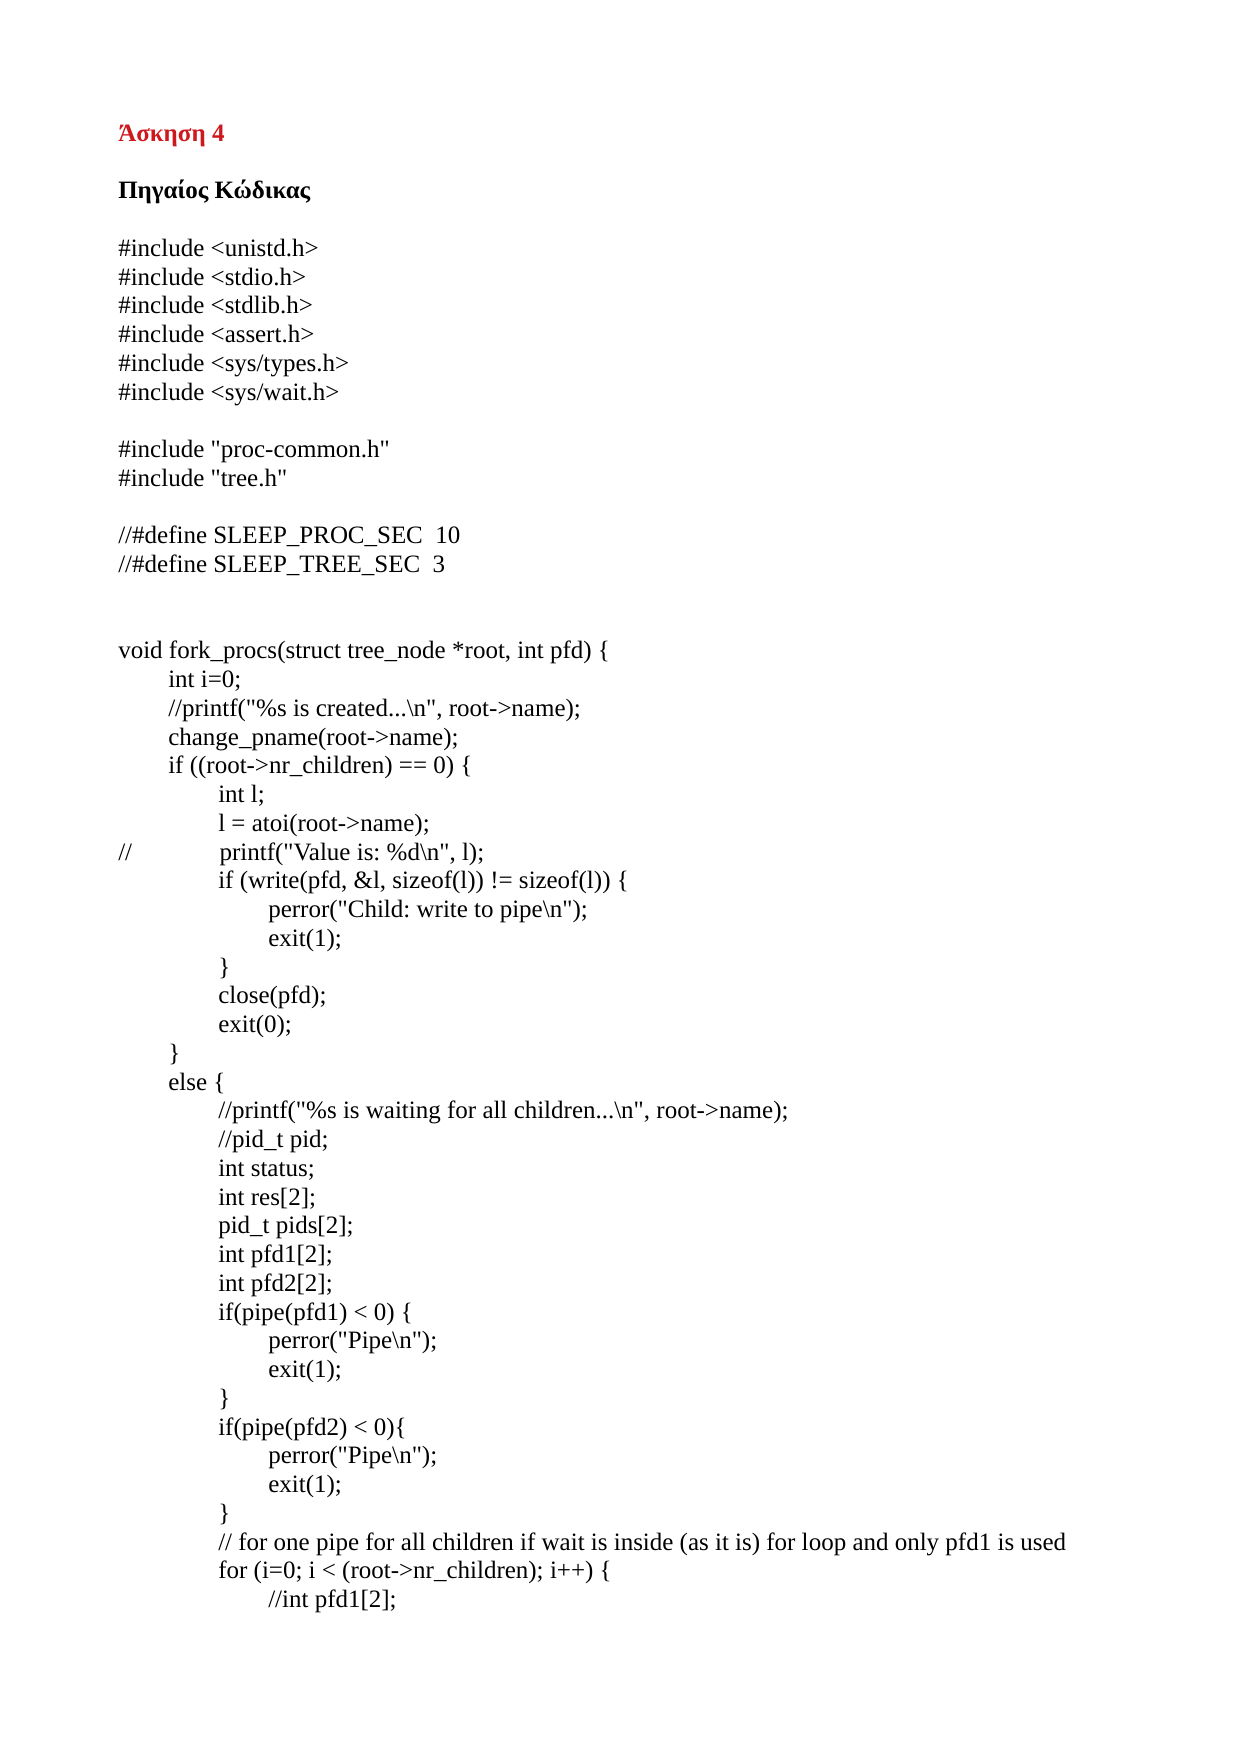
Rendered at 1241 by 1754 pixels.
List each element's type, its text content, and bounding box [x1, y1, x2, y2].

text } [118, 1383, 1122, 1412]
text l = atoi(root->name); [118, 808, 1122, 837]
text pid_t pids[2]; [118, 1211, 1122, 1239]
text int pfd1[2]; [118, 1239, 1122, 1268]
text } [118, 1038, 1122, 1067]
text } [118, 952, 1122, 981]
text change_pname(root->name); [118, 722, 1122, 751]
text if(pipe(pfd1) < 0) { [118, 1297, 1122, 1326]
text //pid_t pid; [118, 1124, 1122, 1153]
text // for one pipe for all children if wait is inside (as it is) for loop and only pfd1 is used [118, 1527, 1122, 1556]
text if (write(pfd, &l, sizeof(l)) != sizeof(l)) { [118, 866, 1122, 894]
text //#define SLEEP_PROC_SEC 10 [118, 521, 1122, 549]
text #include <stdio.h> [118, 262, 1122, 291]
text int i=0; [118, 664, 1122, 693]
text int status; [118, 1153, 1122, 1182]
text #include <sys/types.h> [118, 348, 1122, 377]
text int res[2]; [118, 1182, 1122, 1211]
text close(pfd); [118, 981, 1122, 1009]
text #include <unistd.h> [118, 233, 1122, 262]
text else { [118, 1067, 1122, 1096]
text perror("Child: write to pipe\n"); [118, 894, 1122, 923]
text exit(1); [118, 923, 1122, 952]
text exit(0); [118, 1009, 1122, 1038]
text #include "tree.h" [118, 463, 1122, 492]
text Πηγαίος Κώδικας [118, 176, 1122, 204]
text Άσκηση 4 [118, 118, 1122, 147]
text perror("Pipe\n"); [118, 1441, 1122, 1469]
text exit(1); [118, 1354, 1122, 1383]
text #include <assert.h> [118, 319, 1122, 348]
text int pfd2[2]; [118, 1268, 1122, 1297]
text perror("Pipe\n"); [118, 1326, 1122, 1354]
text #include <stdlib.h> [118, 291, 1122, 319]
text //printf("%s is created...\n", root->name); [118, 693, 1122, 722]
text int l; [118, 779, 1122, 808]
text } [118, 1498, 1122, 1527]
text if(pipe(pfd2) < 0){ [118, 1412, 1122, 1441]
text for (i=0; i < (root->nr_children); i++) { [118, 1556, 1122, 1584]
text exit(1); [118, 1469, 1122, 1498]
text if ((root->nr_children) == 0) { [118, 751, 1122, 779]
text // printf("Value is: %d\n", l); [118, 837, 1122, 866]
text void fork_procs(struct tree_node *root, int pfd) { [118, 636, 1122, 664]
text //int pfd1[2]; [118, 1584, 1122, 1613]
text //printf("%s is waiting for all children...\n", root->name); [118, 1096, 1122, 1124]
text //#define SLEEP_TREE_SEC 3 [118, 549, 1122, 578]
text #include "proc-common.h" [118, 434, 1122, 463]
text #include <sys/wait.h> [118, 377, 1122, 406]
